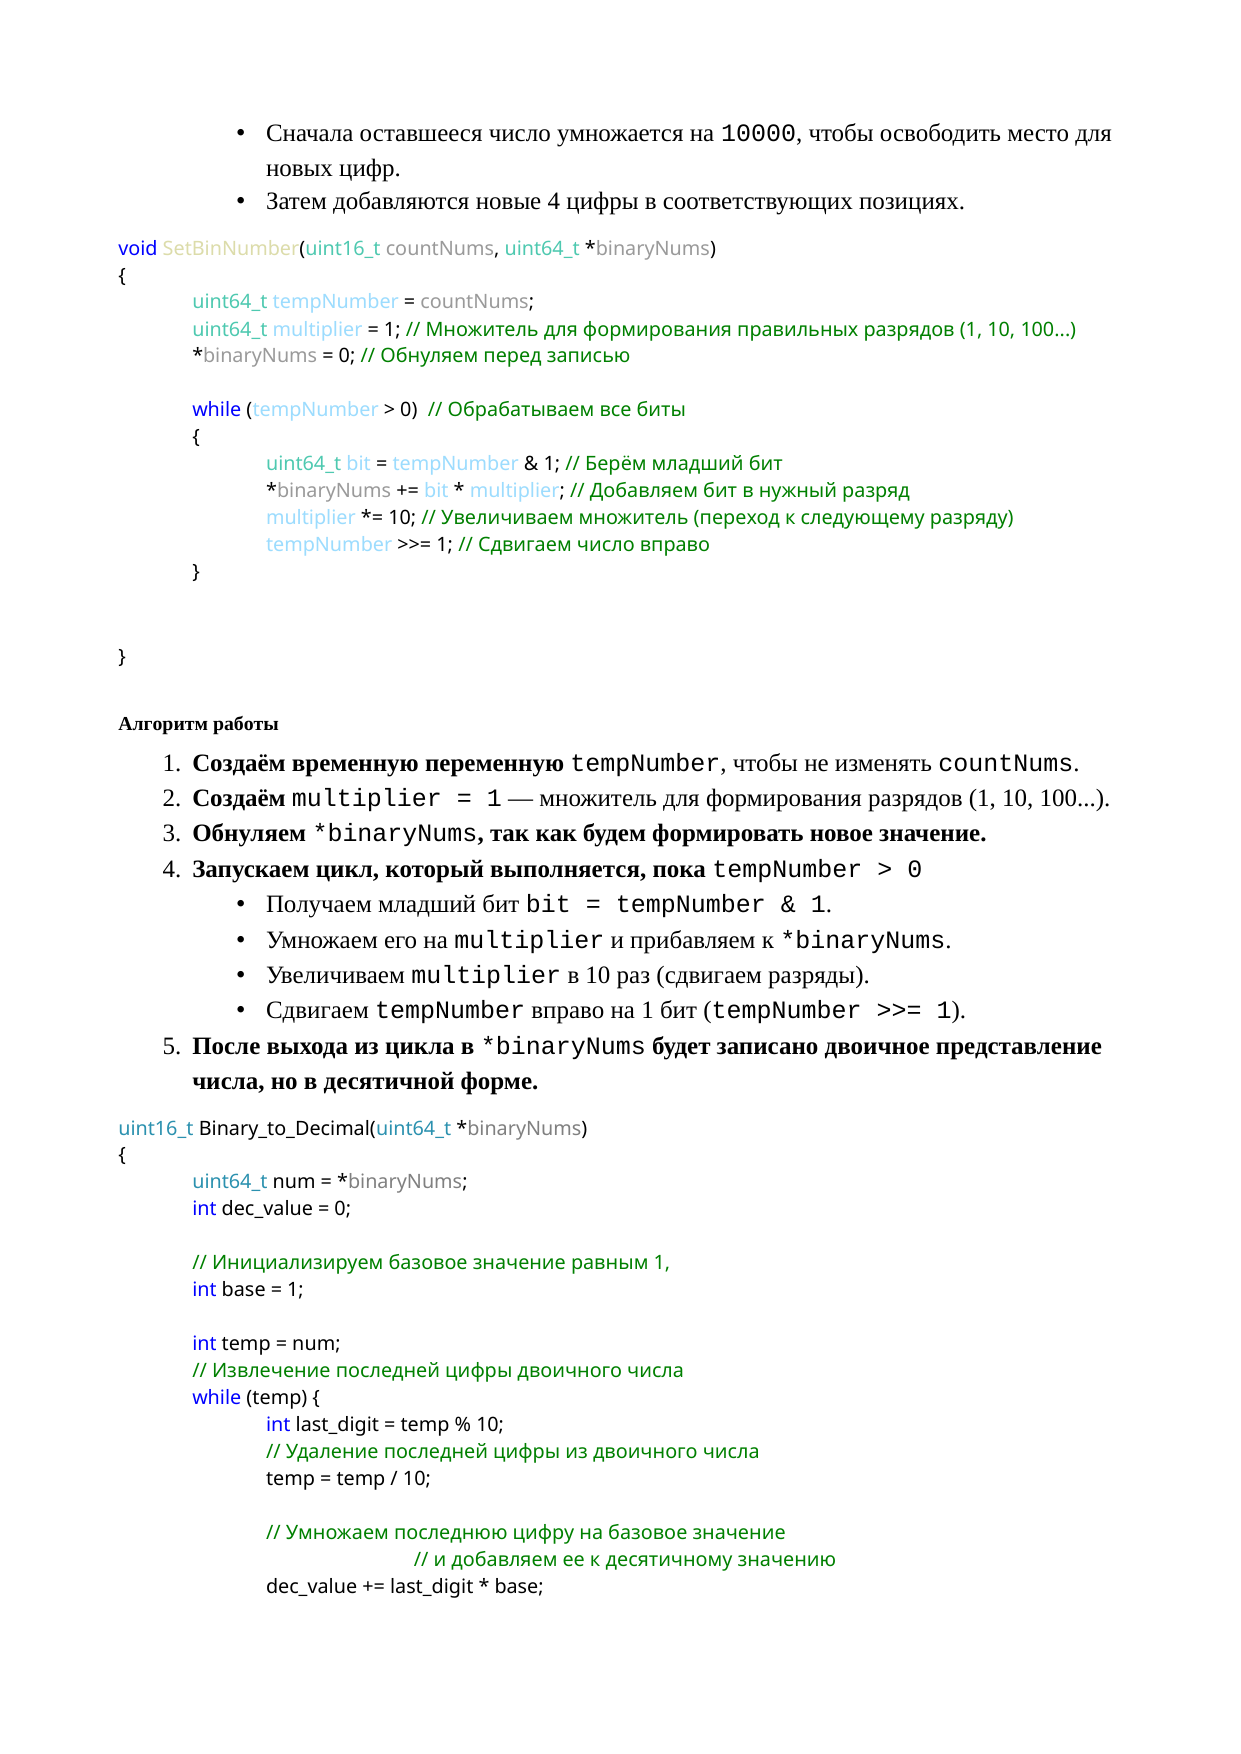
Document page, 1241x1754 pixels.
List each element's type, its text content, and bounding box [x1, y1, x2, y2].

list Создаём временную переменную tempNumber, чтобы не изменять countNums. [162, 748, 1122, 778]
text int last_digit = temp % 10; [118, 1411, 1122, 1437]
text while (temp) { [118, 1383, 1122, 1411]
text temp = temp / 10; [118, 1464, 1122, 1491]
text { [118, 1141, 1122, 1168]
text // Удаление последней цифры из двоичного числа [118, 1437, 1122, 1464]
text *binaryNums = 0; // Обнуляем перед записью [118, 342, 1122, 369]
text void SetBinNumber(uint16_t countNums, uint64_t *binaryNums) [118, 234, 1122, 261]
text *binaryNums += bit * multiplier; // Добавляем бит в нужный разряд [118, 477, 1122, 504]
list Создаём multiplier = 1 — множитель для формирования разрядов (1, 10, 100...). [162, 783, 1122, 814]
text uint64_t num = *binaryNums; [118, 1168, 1122, 1195]
subtitle Алгоритм работы [118, 712, 1122, 735]
text // Инициализируем базовое значение равным 1, [118, 1249, 1122, 1276]
text // и добавляем ее к десятичному значению [118, 1545, 1122, 1572]
text tempNumber >>= 1; // Сдвигаем число вправо [118, 531, 1122, 558]
text // Извлечение последней цифры двоичного числа [118, 1357, 1122, 1383]
text } [118, 558, 1122, 584]
text int base = 1; [118, 1276, 1122, 1303]
list Обнуляем *binaryNums, так как будем формировать новое значение. [162, 818, 1122, 849]
list Умножаем его на multiplier и прибавляем к *binaryNums. [236, 925, 1122, 956]
list После выхода из цикла в *binaryNums будет записано двоичное представление числа, но в десятичной форме. [162, 1031, 1122, 1095]
list Запускаем цикл, который выполняется, пока tempNumber > 0 [162, 854, 1122, 885]
list Увеличиваем multiplier в 10 раз (сдвигаем разряды). [236, 960, 1122, 991]
text { [118, 261, 1122, 288]
text uint16_t Binary_to_Decimal(uint64_t *binaryNums) [118, 1114, 1122, 1141]
text while (tempNumber > 0) // Обрабатываем все биты [118, 396, 1122, 423]
text uint64_t bit = tempNumber & 1; // Берём младший бит [118, 450, 1122, 477]
text dec_value += last_digit * base; [118, 1572, 1122, 1599]
text uint64_t multiplier = 1; // Множитель для формирования правильных разрядов (1, 10, 100...) [118, 315, 1122, 342]
list Сдвигаем tempNumber вправо на 1 бит (tempNumber >>= 1). [236, 996, 1122, 1026]
text int dec_value = 0; [118, 1195, 1122, 1222]
text { [118, 423, 1122, 450]
list Получаем младший бит bit = tempNumber & 1. [236, 889, 1122, 920]
list Затем добавляются новые 4 цифры в соответствующих позициях. [236, 186, 1122, 215]
text int temp = num; [118, 1329, 1122, 1357]
text multiplier *= 10; // Увеличиваем множитель (переход к следующему разряду) [118, 504, 1122, 531]
list Сначала оставшееся число умножается на 10000, чтобы освободить место для новых цифр. [236, 118, 1122, 182]
text uint64_t tempNumber = countNums; [118, 288, 1122, 315]
text } [118, 642, 1122, 669]
text // Умножаем последнюю цифру на базовое значение [118, 1518, 1122, 1545]
